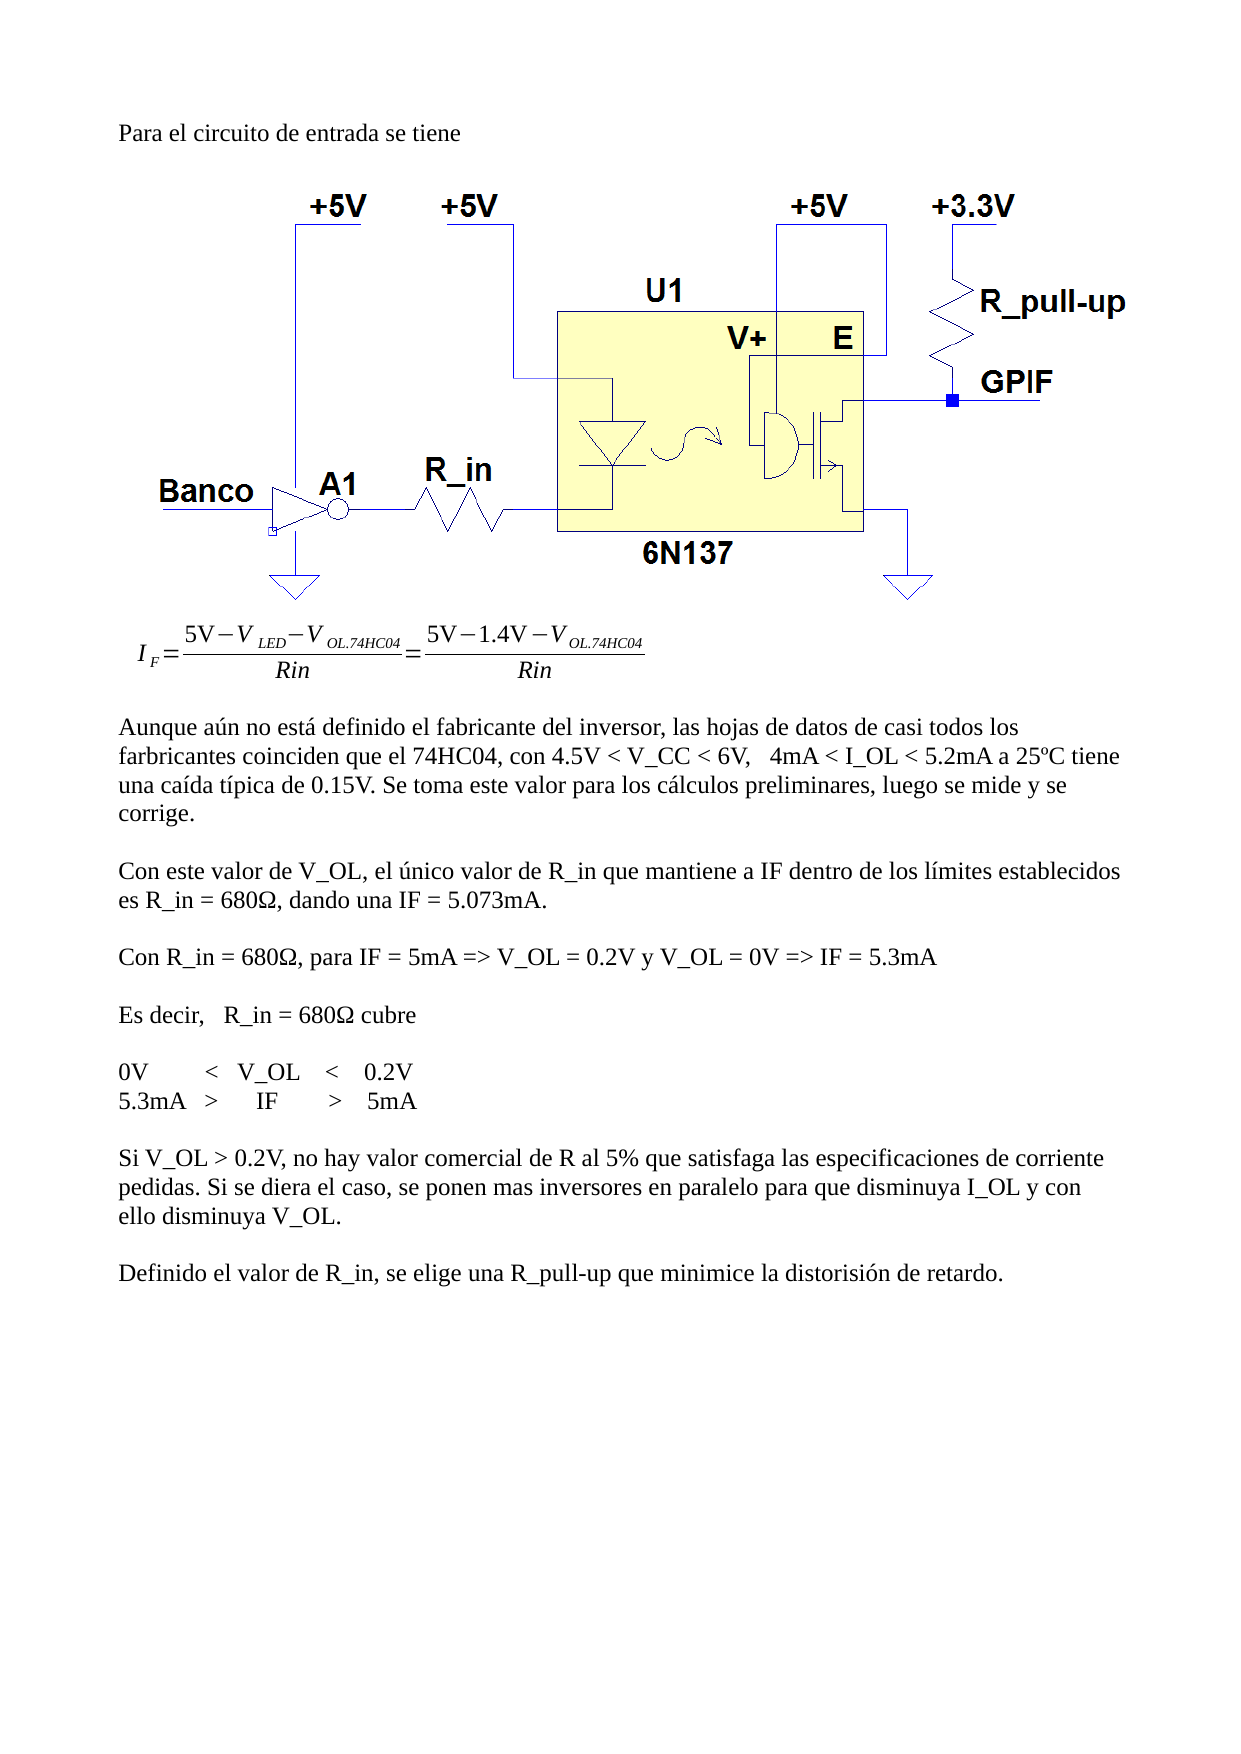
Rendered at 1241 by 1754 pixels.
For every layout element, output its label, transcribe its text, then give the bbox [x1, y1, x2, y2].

text Con R_in = 680Ω, para IF = 5mA => V_OL = 0.2V y V_OL = 0V => IF = 5.3mA [118, 942, 1122, 971]
text Si V_OL > 0.2V, no hay valor comercial de R al 5% que satisfaga las especificaciones de corriente pedidas. Si se diera el caso, se ponen mas inversores en paralelo para que disminuya I_OL y con ello disminuya V_OL. [118, 1143, 1122, 1230]
picture [130, 171, 1135, 621]
text Para el circuito de entrada se tiene [118, 118, 1122, 147]
text 5.3mA > IF > 5mA [118, 1086, 1122, 1115]
text Definido el valor de R_in, se elige una R_pull-up que minimice la distorisión de retardo. [118, 1258, 1122, 1287]
text 0V < V_OL < 0.2V [118, 1057, 1122, 1086]
text Aunque aún no está definido el fabricante del inversor, las hojas de datos de casi todos los farbricantes coinciden que el 74HC04, con 4.5V < V_CC < 6V, 4mA < I_OL < 5.2mA a 25ºC tiene una caída típica de 0.15V. Se toma este valor para los cálculos preliminares, luego se mide y se corrige. [118, 712, 1122, 827]
text Es decir, R_in = 680Ω cubre [118, 1000, 1122, 1028]
text Con este valor de V_OL, el único valor de R_in que mantiene a IF dentro de los límites establecidos es R_in = 680Ω, dando una IF = 5.073mA. [118, 856, 1122, 913]
